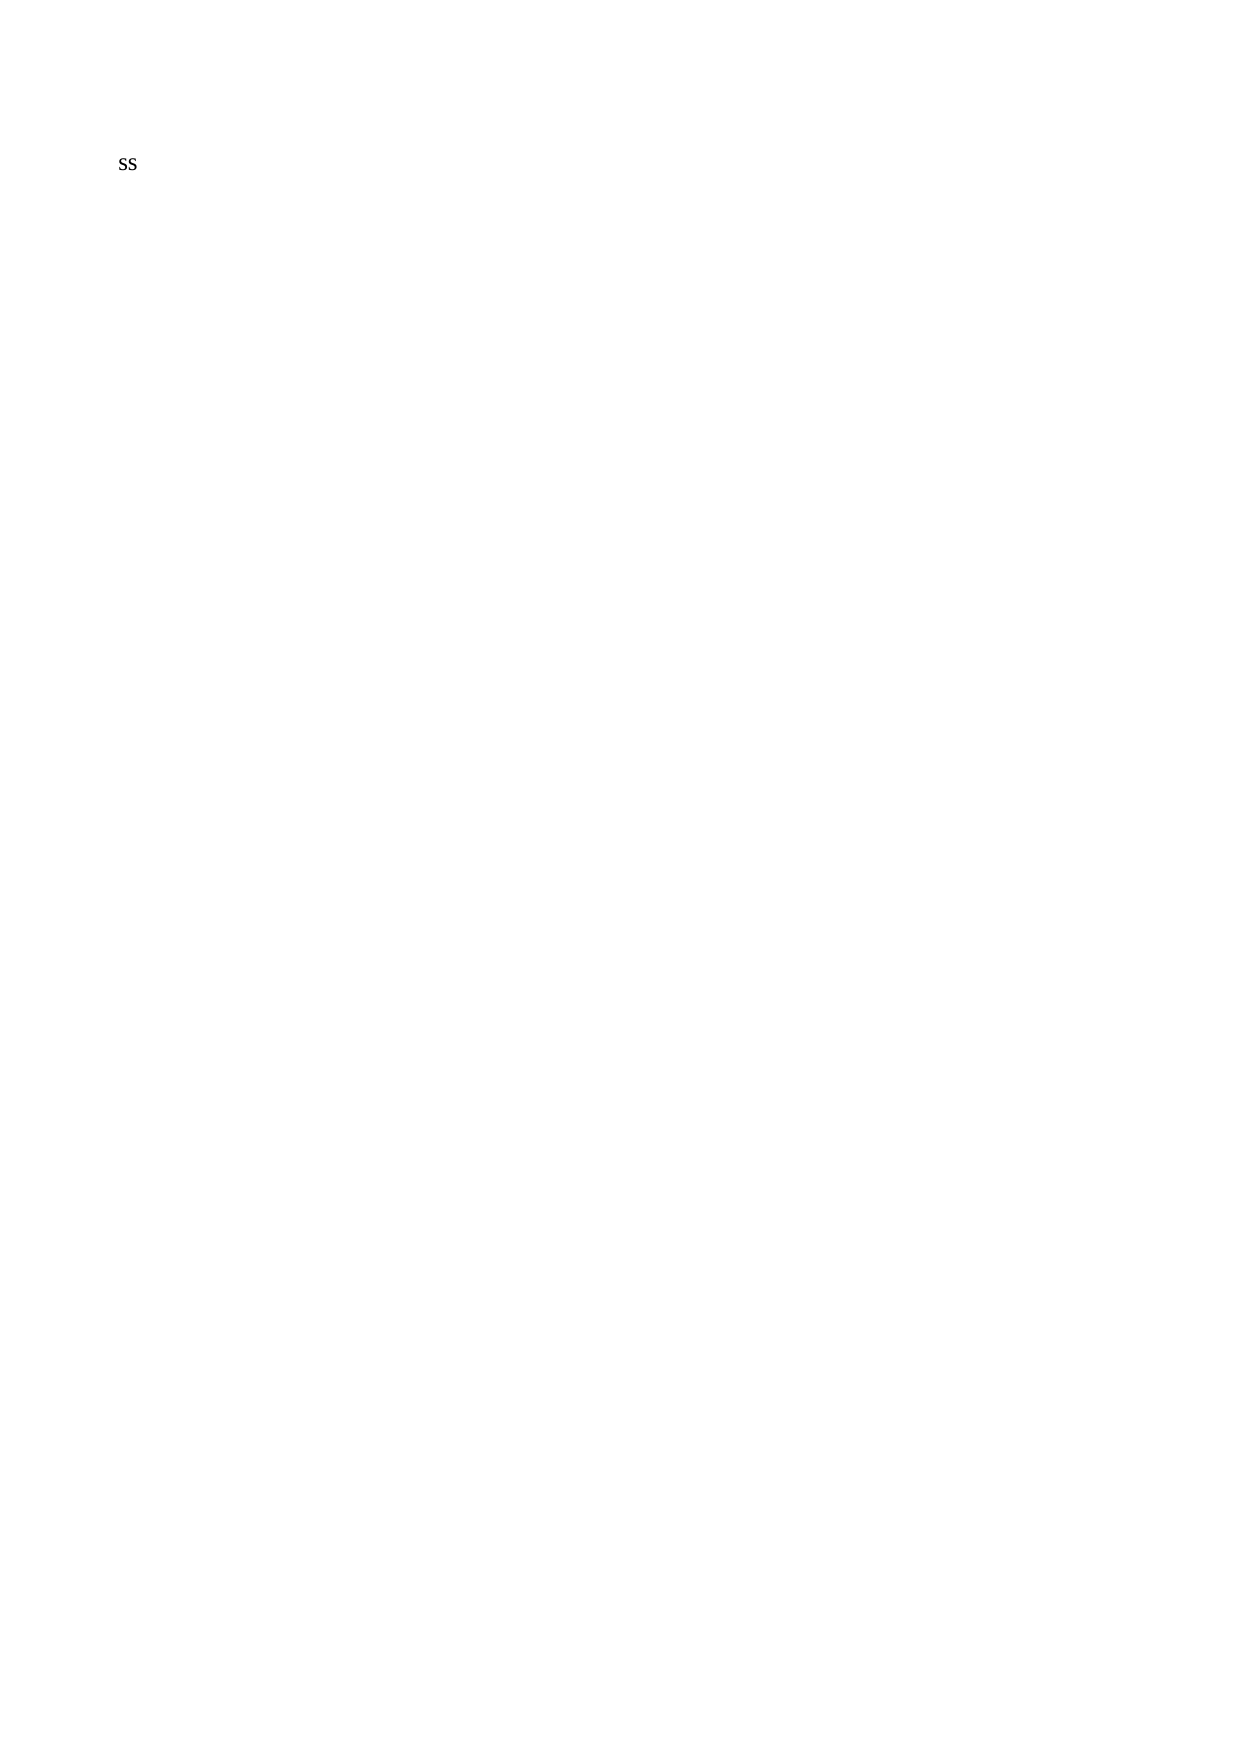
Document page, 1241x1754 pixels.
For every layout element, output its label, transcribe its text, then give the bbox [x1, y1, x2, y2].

text ss [118, 147, 1122, 176]
